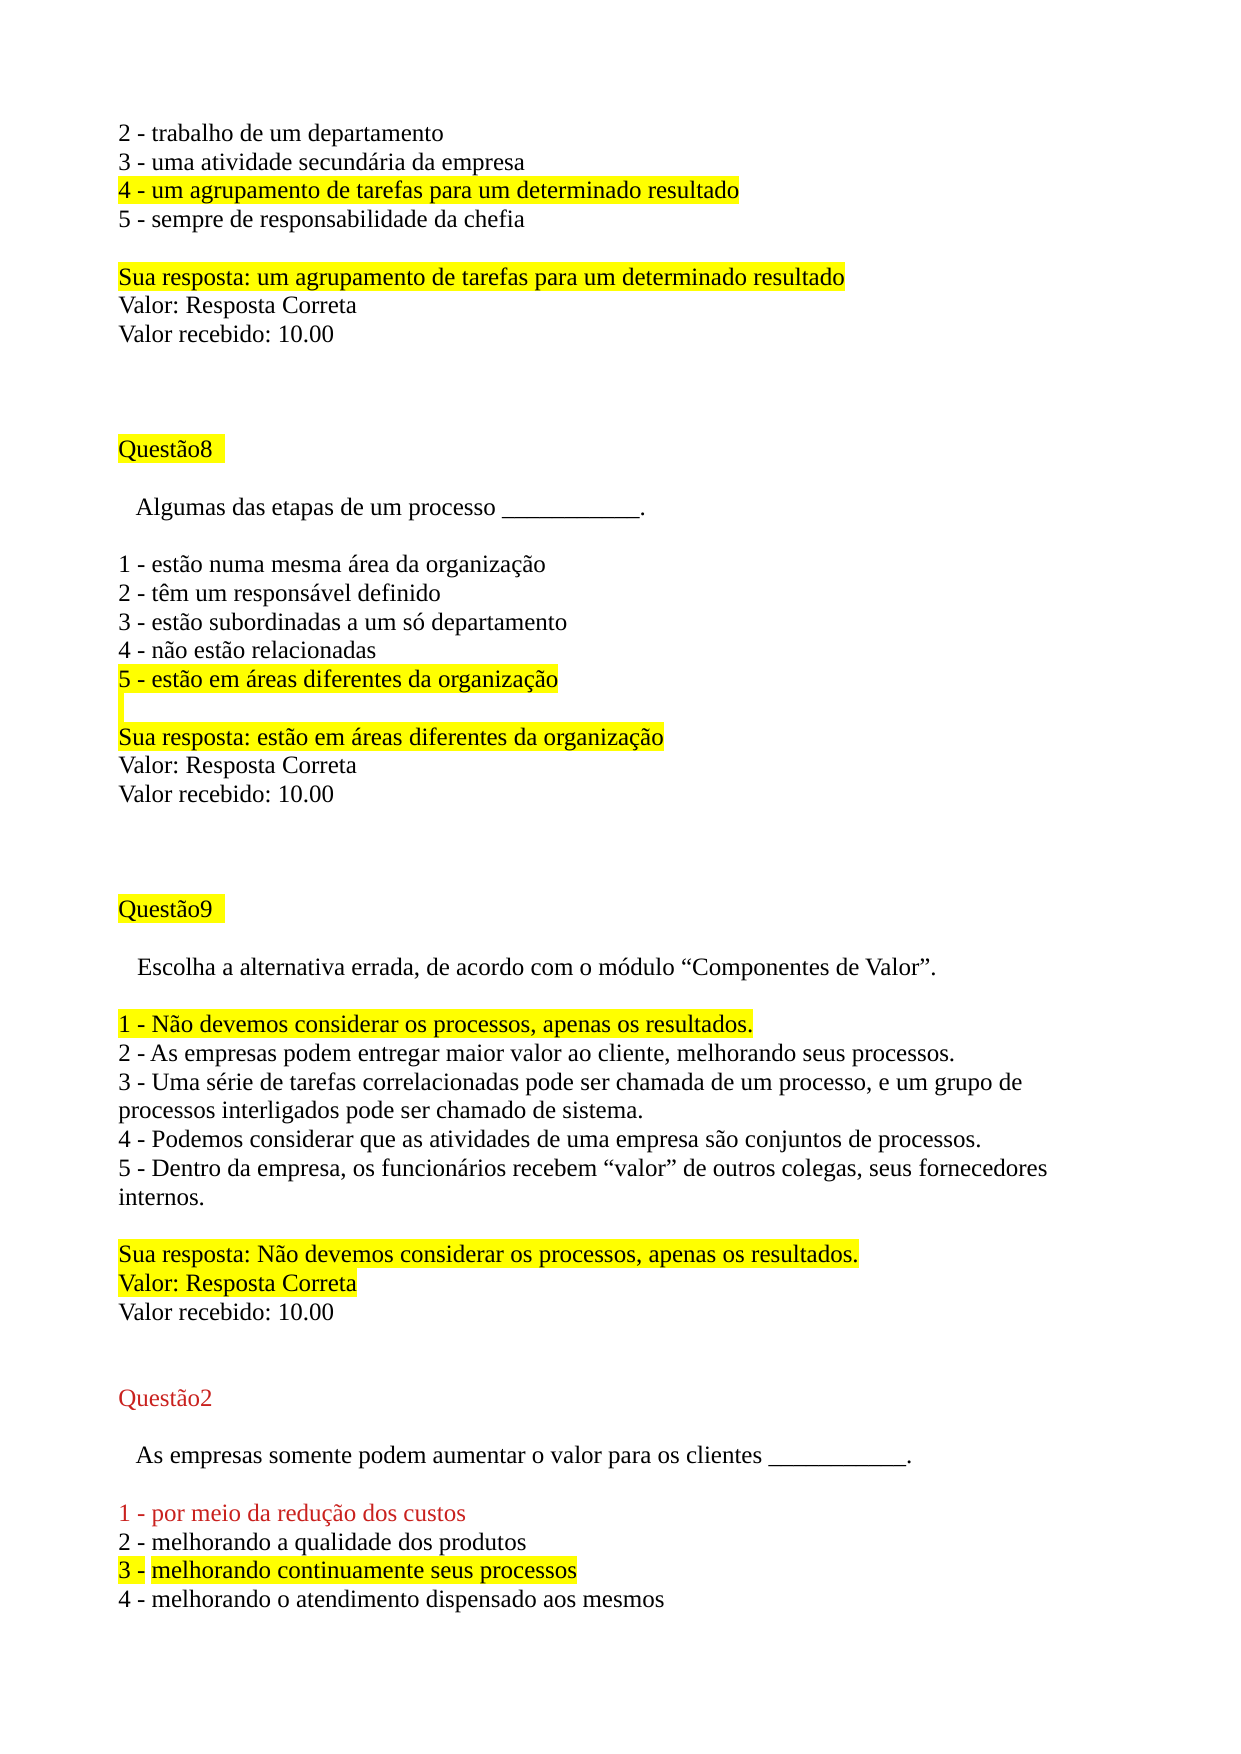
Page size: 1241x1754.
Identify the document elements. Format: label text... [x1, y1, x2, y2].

text Valor recebido: 10.00 [118, 1297, 1122, 1326]
text 2 - melhorando a qualidade dos produtos [118, 1527, 1122, 1556]
text 4 - Podemos considerar que as atividades de uma empresa são conjuntos de processos. [118, 1124, 1122, 1153]
text Sua resposta: estão em áreas diferentes da organização [118, 722, 1122, 751]
text 3 - melhorando continuamente seus processos [118, 1556, 1122, 1584]
text Valor recebido: 10.00 [118, 319, 1122, 348]
text Valor: Resposta Correta [118, 291, 1122, 319]
text 5 - sempre de responsabilidade da chefia [118, 204, 1122, 233]
text 4 - um agrupamento de tarefas para um determinado resultado [118, 176, 1122, 204]
text Questão2 [118, 1383, 1122, 1412]
text Sua resposta: um agrupamento de tarefas para um determinado resultado [118, 262, 1122, 291]
text 5 - Dentro da empresa, os funcionários recebem “valor” de outros colegas, seus fornecedores internos. [118, 1153, 1122, 1211]
text 3 - Uma série de tarefas correlacionadas pode ser chamada de um processo, e um grupo de processos interligados pode ser chamado de sistema. [118, 1067, 1122, 1124]
text As empresas somente podem aumentar o valor para os clientes ___________. [118, 1441, 1122, 1469]
text Questão8 [118, 434, 1122, 463]
text 3 - estão subordinadas a um só departamento [118, 607, 1122, 636]
text Valor recebido: 10.00 [118, 779, 1122, 808]
text 4 - melhorando o atendimento dispensado aos mesmos [118, 1584, 1122, 1613]
text Valor: Resposta Correta [118, 1268, 1122, 1297]
text 1 - por meio da redução dos custos [118, 1498, 1122, 1527]
text 4 - não estão relacionadas [118, 636, 1122, 664]
text 2 - trabalho de um departamento [118, 118, 1122, 147]
text Valor: Resposta Correta [118, 751, 1122, 779]
text Questão9 [118, 894, 1122, 923]
text Escolha a alternativa errada, de acordo com o módulo “Componentes de Valor”. [118, 952, 1122, 981]
text 1 - Não devemos considerar os processos, apenas os resultados. [118, 1009, 1122, 1038]
text 2 - As empresas podem entregar maior valor ao cliente, melhorando seus processos. [118, 1038, 1122, 1067]
text 5 - estão em áreas diferentes da organização [118, 664, 1122, 693]
text 1 - estão numa mesma área da organização [118, 549, 1122, 578]
text 2 - têm um responsável definido [118, 578, 1122, 607]
text 3 - uma atividade secundária da empresa [118, 147, 1122, 176]
text Sua resposta: Não devemos considerar os processos, apenas os resultados. [118, 1239, 1122, 1268]
text Algumas das etapas de um processo ___________. [118, 492, 1122, 521]
